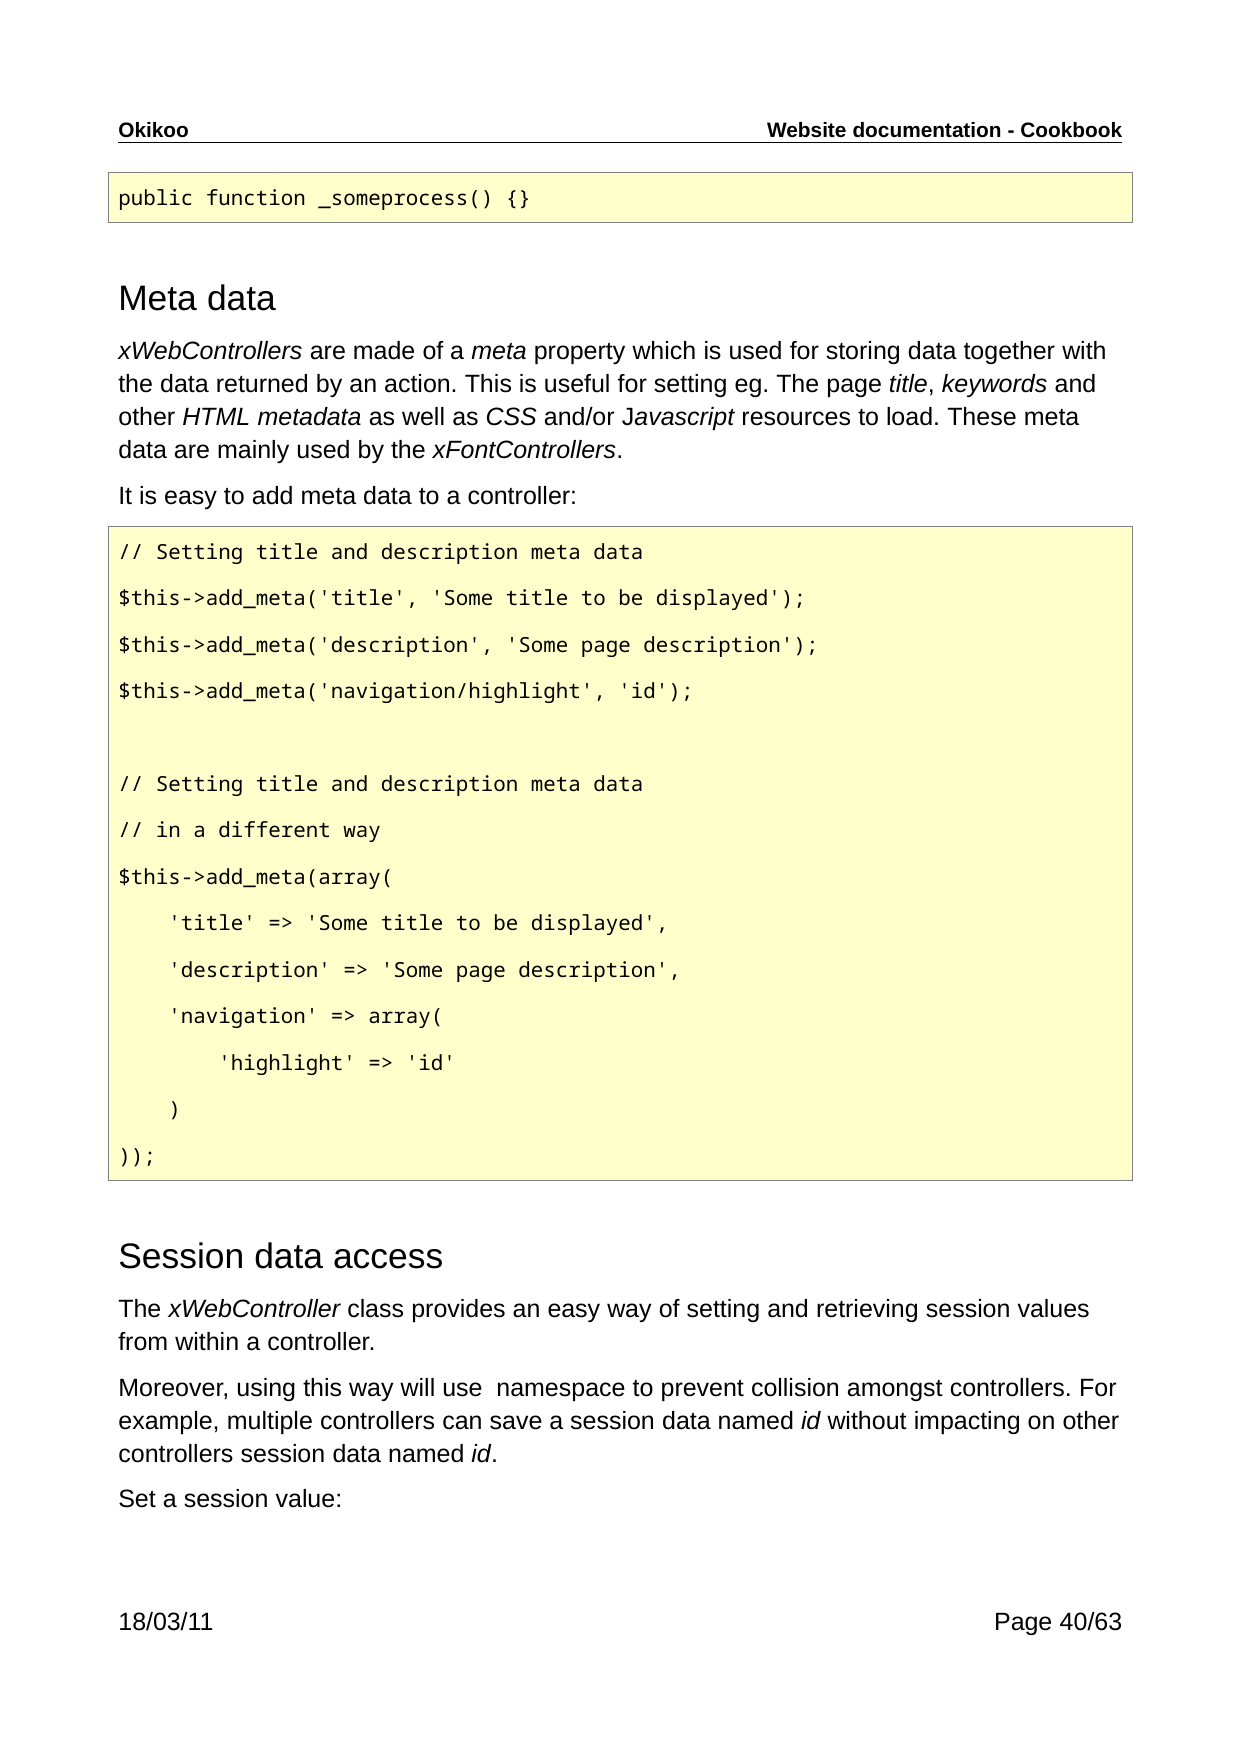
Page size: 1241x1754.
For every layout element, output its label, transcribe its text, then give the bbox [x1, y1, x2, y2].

text $this->add_meta('description', 'Some page description'); [109, 619, 1132, 658]
text // in a different way [109, 805, 1132, 844]
text // Setting title and description meta data [109, 758, 1132, 798]
text Set a session value: [118, 1484, 1122, 1513]
text $this->add_meta('title', 'Some title to be displayed'); [109, 573, 1132, 612]
text 'navigation' => array( [109, 991, 1132, 1030]
text public function _someprocess() {} [109, 173, 1132, 222]
text $this->add_meta(array( [109, 851, 1132, 891]
text // Setting title and description meta data [109, 527, 1132, 565]
text The xWebController class provides an easy way of setting and retrieving session values from within a controller. [118, 1294, 1122, 1356]
text Moreover, using this way will use namespace to prevent collision amongst controllers. For example, multiple controllers can save a session data named id without impacting on other controllers session data named id. [118, 1373, 1122, 1467]
text ) [109, 1084, 1132, 1123]
text )); [109, 1130, 1132, 1180]
subtitle Session data access [118, 1235, 1122, 1276]
text 'highlight' => 'id' [109, 1037, 1132, 1076]
text It is easy to add meta data to a controller: [118, 481, 1122, 509]
text xWebControllers are made of a meta property which is used for storing data together with the data returned by an action. This is useful for setting eg. The page title, keywords and other HTML metadata as well as CSS and/or Javascript resources to load. These meta data are mainly used by the xFontControllers. [118, 336, 1122, 464]
text $this->add_meta('navigation/highlight', 'id'); [109, 666, 1132, 705]
text 'description' => 'Some page description', [109, 944, 1132, 983]
text 'title' => 'Some title to be displayed', [109, 898, 1132, 937]
subtitle Meta data [118, 277, 1122, 318]
